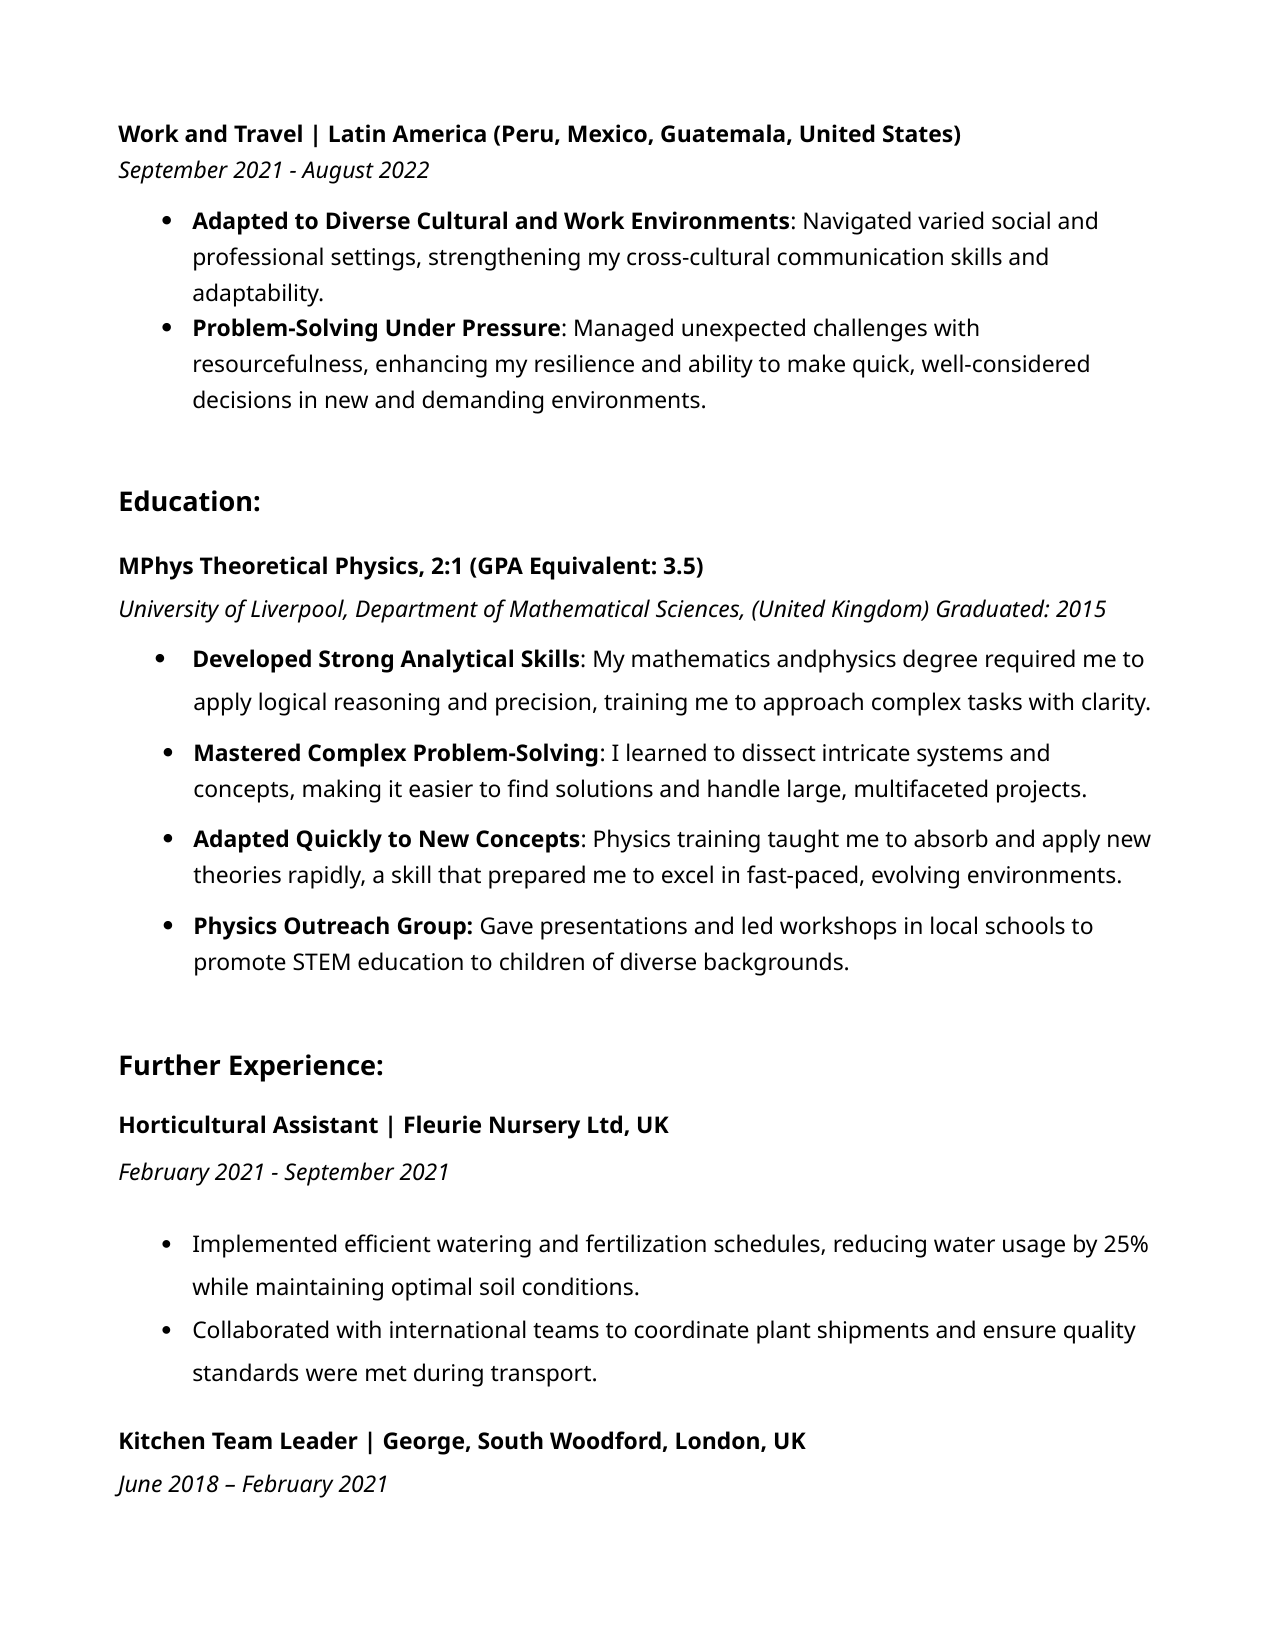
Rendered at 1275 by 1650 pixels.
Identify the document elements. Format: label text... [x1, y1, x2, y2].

text Further Experience: [118, 1046, 1157, 1083]
list Adapted to Diverse Cultural and Work Environments: Navigated varied social and professional settings, strengthening my cross-cultural communication skills and adaptability. [162, 204, 1157, 308]
text Work and Travel | Latin America (Peru, Mexico, Guatemala, United States) September 2021 - August 2022 [118, 118, 1157, 185]
list Problem-Solving Under Pressure: Managed unexpected challenges with resourcefulness, enhancing my resilience and ability to make quick, well-considered decisions in new and demanding environments. [162, 312, 1157, 416]
text MPhys Theoretical Physics, 2:1 (GPA Equivalent: 3.5) [118, 550, 1157, 581]
text Horticultural Assistant | Fleurie Nursery Ltd, UK February 2021 - September 2021 [118, 1109, 1157, 1187]
list Mastered Complex Problem-Solving: I learned to dissect intricate systems and concepts, making it easier to find solutions and handle large, multifaceted projects. [164, 737, 1157, 804]
list Developed Strong Analytical Skills: My mathematics andphysics degree required me to apply logical reasoning and precision, training me to approach complex tasks with clarity. [156, 643, 1157, 718]
list Adapted Quickly to New Concepts: Physics training taught me to absorb and apply new theories rapidly, a skill that prepared me to excel in fast-paced, evolving environments. [164, 823, 1157, 890]
text Kitchen Team Leader | George, South Woodford, London, UK June 2018 – February 2021 [118, 1425, 1157, 1499]
list Implemented efficient watering and fertilization schedules, reducing water usage by 25% while maintaining optimal soil conditions. [162, 1228, 1157, 1302]
list Collaborated with international teams to coordinate plant shipments and ensure quality standards were met during transport. [162, 1314, 1157, 1388]
text University of Liverpool, Department of Mathematical Sciences, (United Kingdom) Graduated: 2015 [118, 593, 1157, 624]
text Education: [118, 482, 1157, 519]
list Physics Outreach Group: Gave presentations and led workshops in local schools to promote STEM education to children of diverse backgrounds. [164, 909, 1157, 977]
